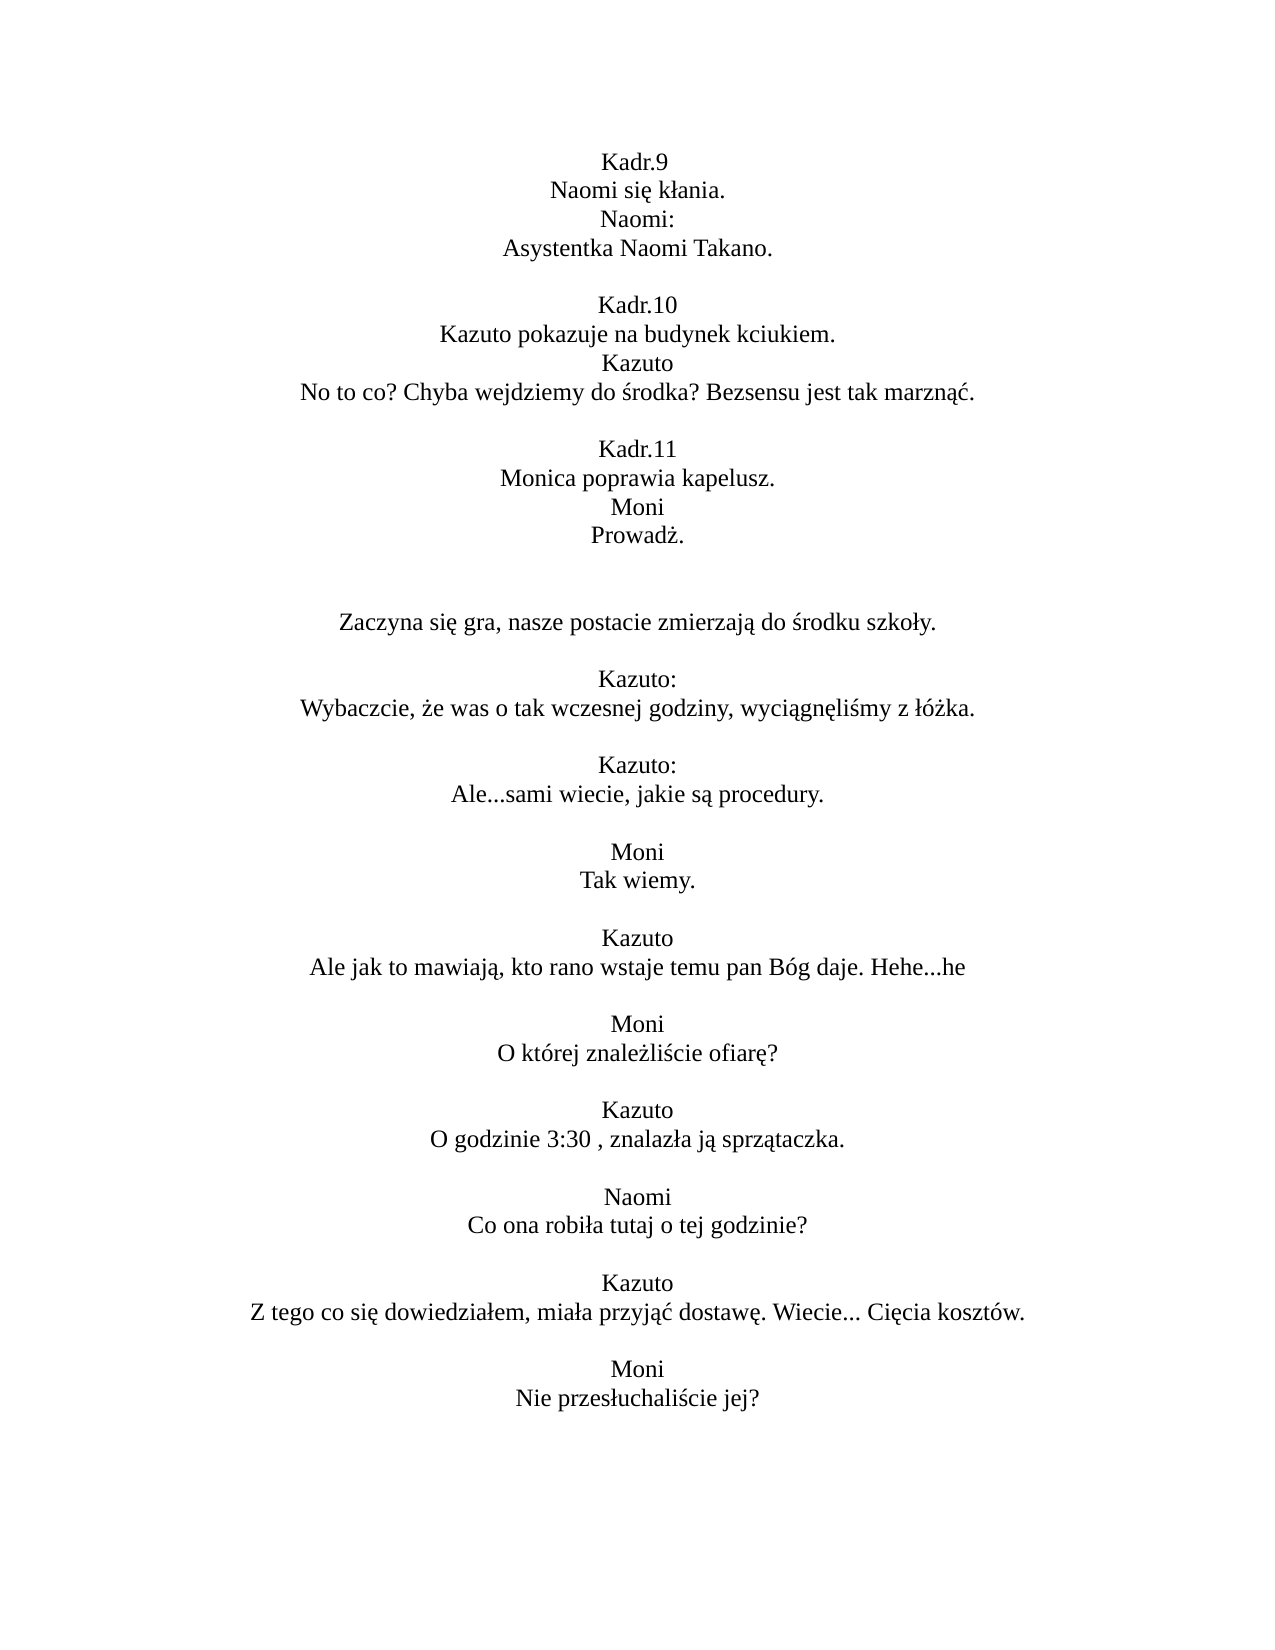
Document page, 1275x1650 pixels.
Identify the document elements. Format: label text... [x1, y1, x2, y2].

text Kazuto pokazuje na budynek kciukiem. [118, 319, 1157, 348]
text O godzinie 3:30 , znalazła ją sprzątaczka. [118, 1124, 1157, 1153]
text Prowadż. [118, 521, 1157, 549]
text Wybaczcie, że was o tak wczesnej godziny, wyciągnęliśmy z łóżka. [118, 693, 1157, 722]
text Moni [118, 1354, 1157, 1383]
text Ale...sami wiecie, jakie są procedury. [118, 779, 1157, 808]
text Kazuto [118, 923, 1157, 952]
text Kadr.11 [118, 434, 1157, 463]
text Asystentka Naomi Takano. [118, 233, 1157, 262]
text Nie przesłuchaliście jej? [118, 1383, 1157, 1412]
text No to co? Chyba wejdziemy do środka? Bezsensu jest tak marznąć. [118, 377, 1157, 406]
text Z tego co się dowiedziałem, miała przyjąć dostawę. Wiecie... Cięcia kosztów. [118, 1297, 1157, 1326]
text Kazuto [118, 1096, 1157, 1124]
text Naomi: [118, 204, 1157, 233]
text Co ona robiła tutaj o tej godzinie? [118, 1211, 1157, 1239]
text Naomi się kłania. [118, 176, 1157, 204]
text Kazuto: [118, 664, 1157, 693]
text Kadr.9 [118, 147, 1157, 176]
text Zaczyna się gra, nasze postacie zmierzają do środku szkoły. [118, 607, 1157, 636]
text Naomi [118, 1182, 1157, 1211]
text Kazuto [118, 348, 1157, 377]
text Tak wiemy. [118, 866, 1157, 894]
text Moni [118, 837, 1157, 866]
text Kazuto [118, 1268, 1157, 1297]
text Kadr.10 [118, 291, 1157, 319]
text Moni [118, 1009, 1157, 1038]
text O której znależliście ofiarę? [118, 1038, 1157, 1067]
text Monica poprawia kapelusz. [118, 463, 1157, 492]
text Kazuto: [118, 751, 1157, 779]
text Moni [118, 492, 1157, 521]
text Ale jak to mawiają, kto rano wstaje temu pan Bóg daje. Hehe...he [118, 952, 1157, 981]
